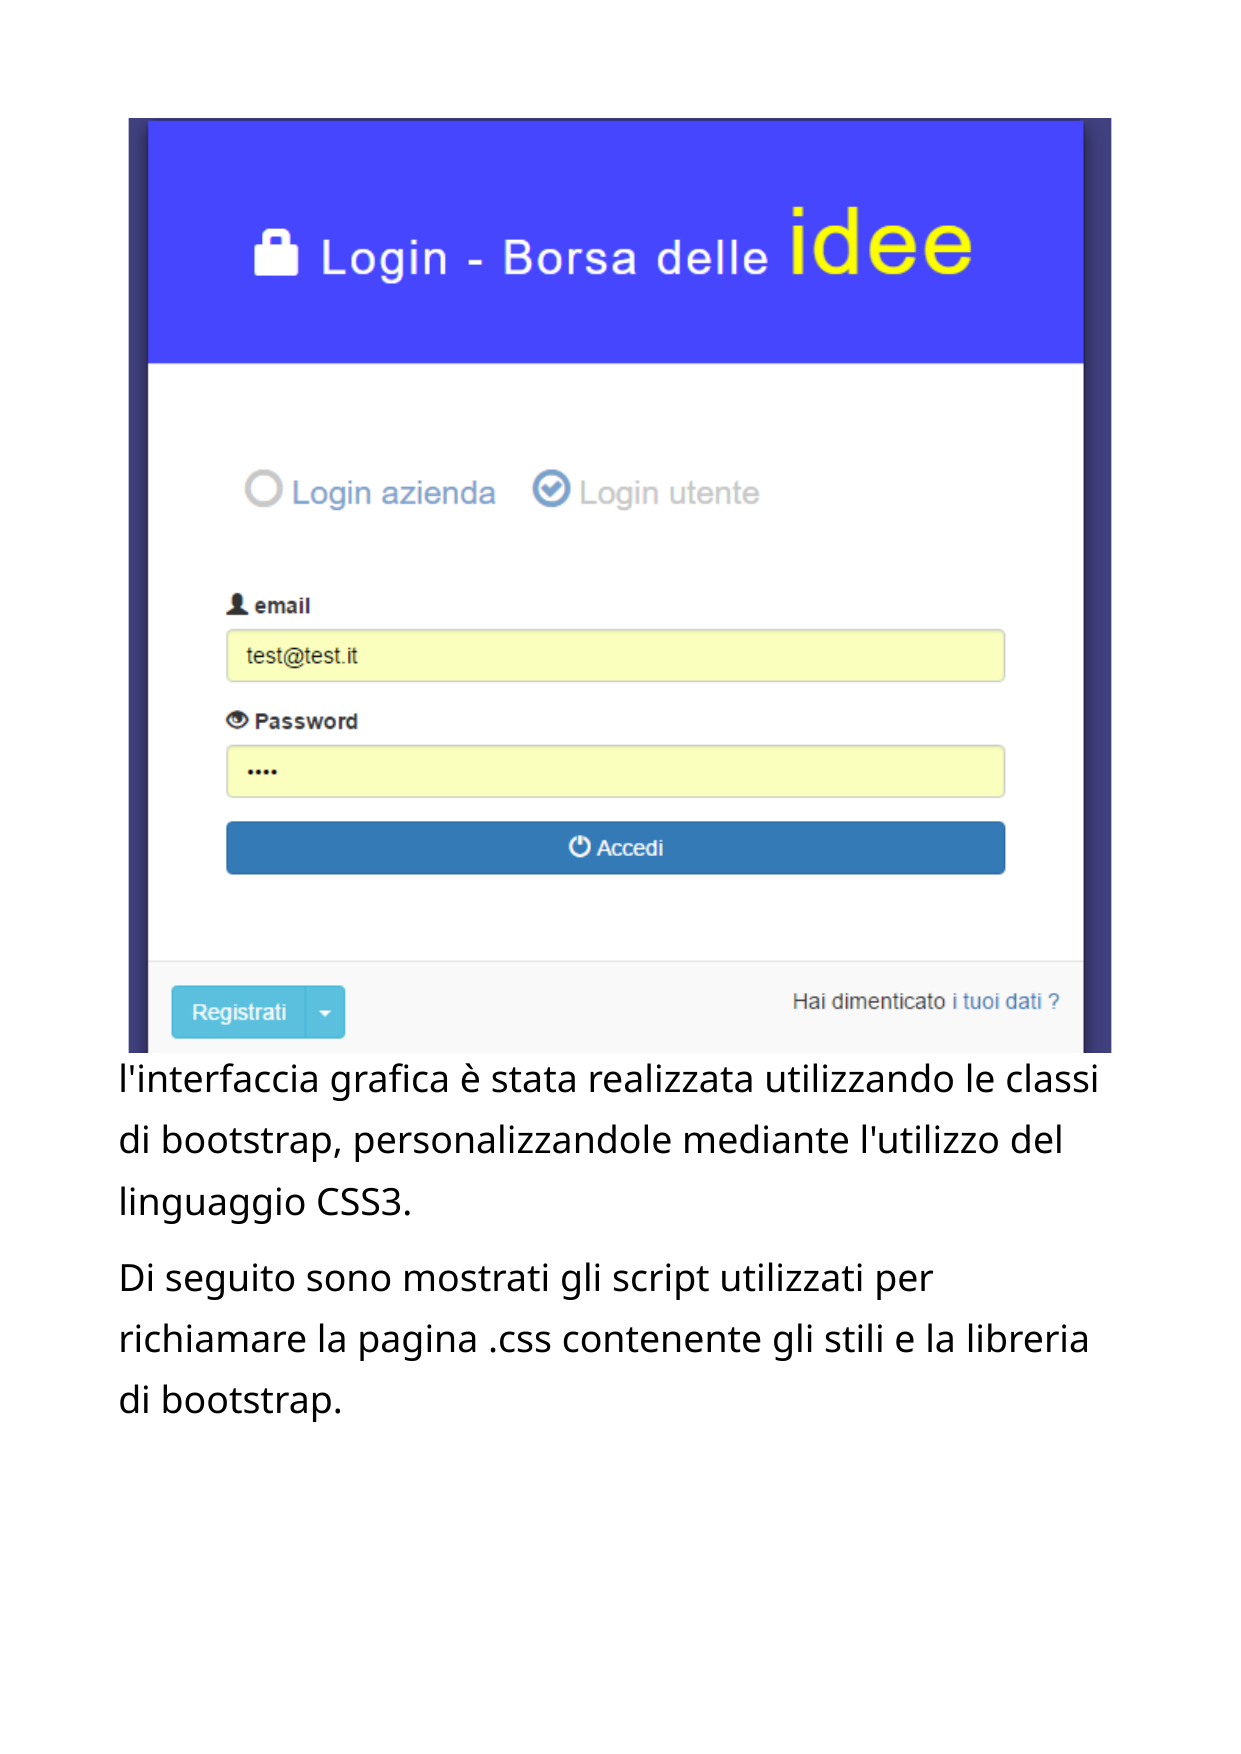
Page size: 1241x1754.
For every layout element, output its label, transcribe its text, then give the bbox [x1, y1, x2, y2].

text Di seguito sono mostrati gli script utilizzati per richiamare la pagina .css contenente gli stili e la libreria di bootstrap. [118, 1251, 1122, 1424]
text l'interfaccia grafica è stata realizzata utilizzando le classi di bootstrap, personalizzandole mediante l'utilizzo del linguaggio CSS3. [118, 167, 1122, 1226]
